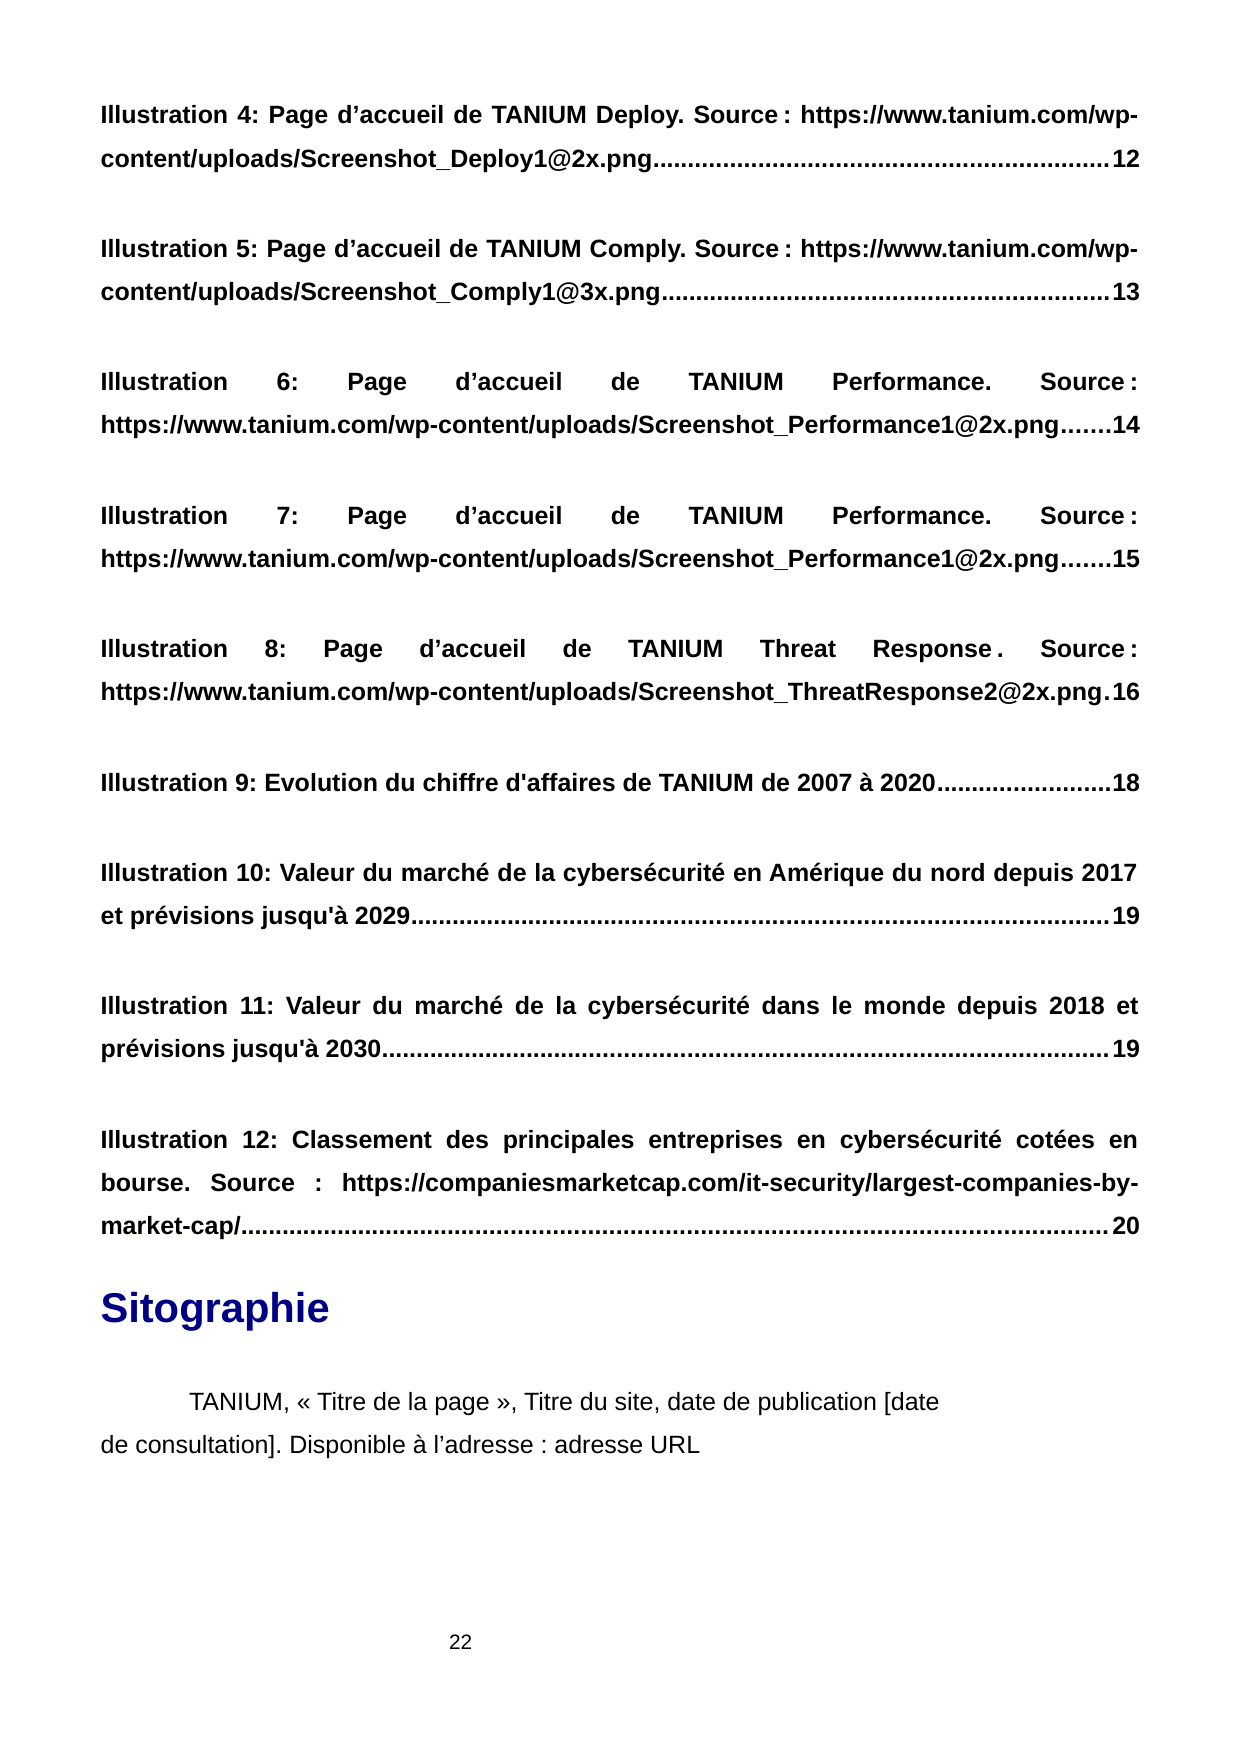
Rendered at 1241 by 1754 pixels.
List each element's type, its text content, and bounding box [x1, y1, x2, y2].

text Illustration 12: Classement des principales entreprises en cybersécurité cotées en bourse. Source : https://companiesmarketcap.com/it-security/largest-companies-by-market-cap/ 20 [100, 1125, 1140, 1240]
text Illustration 4: Page d’accueil de TANIUM Deploy. Source : https://www.tanium.com/wp-content/uploads/Screenshot_Deploy1@2x.png 12 [100, 100, 1140, 172]
text Illustration 5: Page d’accueil de TANIUM Comply. Source : https://www.tanium.com/wp-content/uploads/Screenshot_Comply1@3x.png 13 [100, 234, 1140, 306]
text Illustration 7: Page d’accueil de TANIUM Performance. Source : https://www.tanium.com/wp-content/uploads/Screenshot_Performance1@2x.png 15 [100, 501, 1140, 573]
text Illustration 10: Valeur du marché de la cybersécurité en Amérique du nord depuis 2017 et prévisions jusqu'à 2029 19 [100, 858, 1140, 930]
text Illustration 11: Valeur du marché de la cybersécurité dans le monde depuis 2018 et prévisions jusqu'à 2030 19 [100, 991, 1140, 1063]
subtitle Sitographie [100, 1284, 1140, 1332]
text Illustration 8: Page d’accueil de TANIUM Threat Response . Source : https://www.tanium.com/wp-content/uploads/Screenshot_ThreatResponse2@2x.png 16 [100, 634, 1140, 706]
text Illustration 6: Page d’accueil de TANIUM Performance. Source : https://www.tanium.com/wp-content/uploads/Screenshot_Performance1@2x.png 14 [100, 367, 1140, 439]
text Illustration 9: Evolution du chiffre d'affaires de TANIUM de 2007 à 2020 18 [100, 768, 1140, 796]
text TANIUM, « Titre de la page », Titre du site, date de publication [date de consultation]. Disponible à l’adresse : adresse URL [100, 1386, 1140, 1458]
